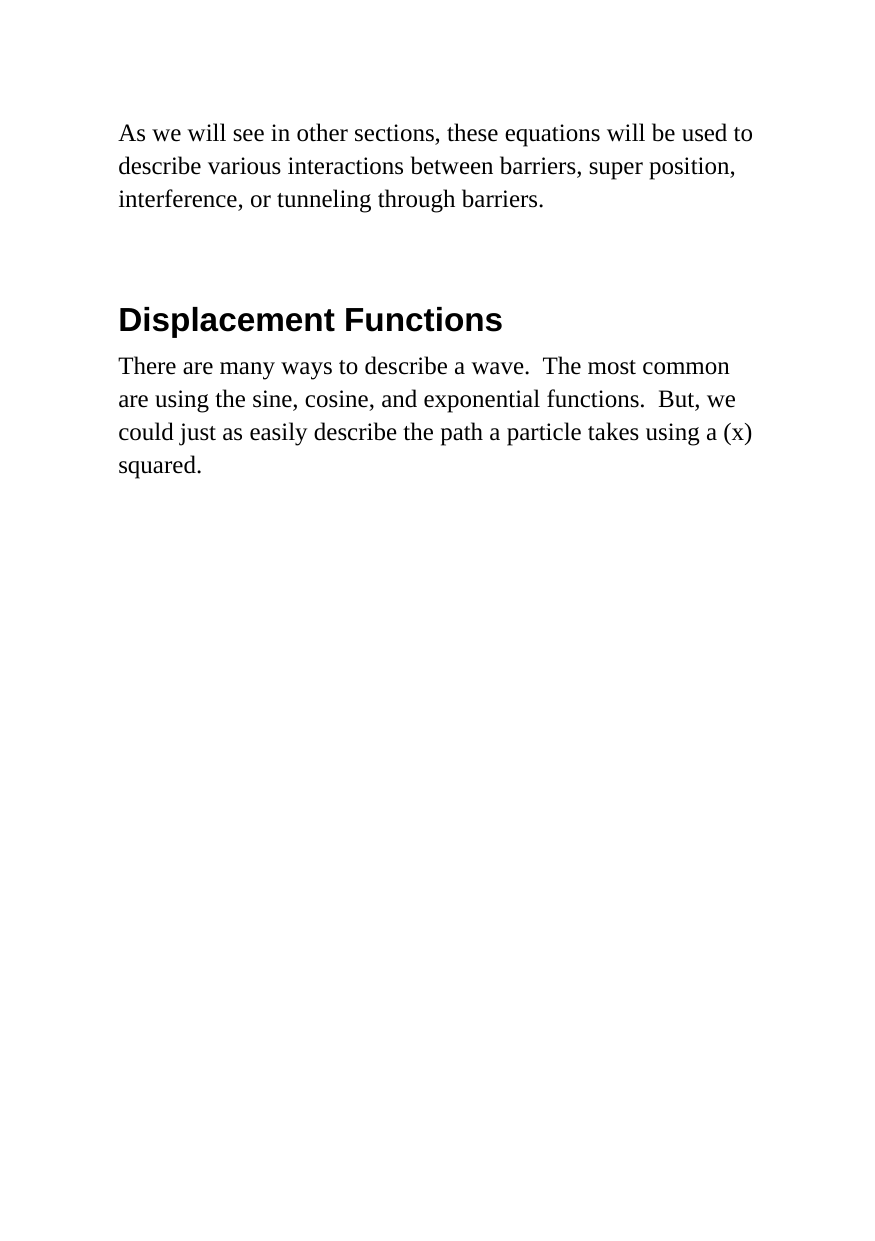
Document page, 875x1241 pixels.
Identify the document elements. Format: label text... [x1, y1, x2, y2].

text There are many ways to describe a wave. The most common are using the sine, cosine, and exponential functions. But, we could just as easily describe the path a particle takes using a (x) squared. [118, 351, 756, 479]
text As we will see in other sections, these equations will be used to describe various interactions between barriers, super position, interference, or tunneling through barriers. [118, 118, 756, 213]
subtitle Displacement Functions [118, 300, 756, 339]
